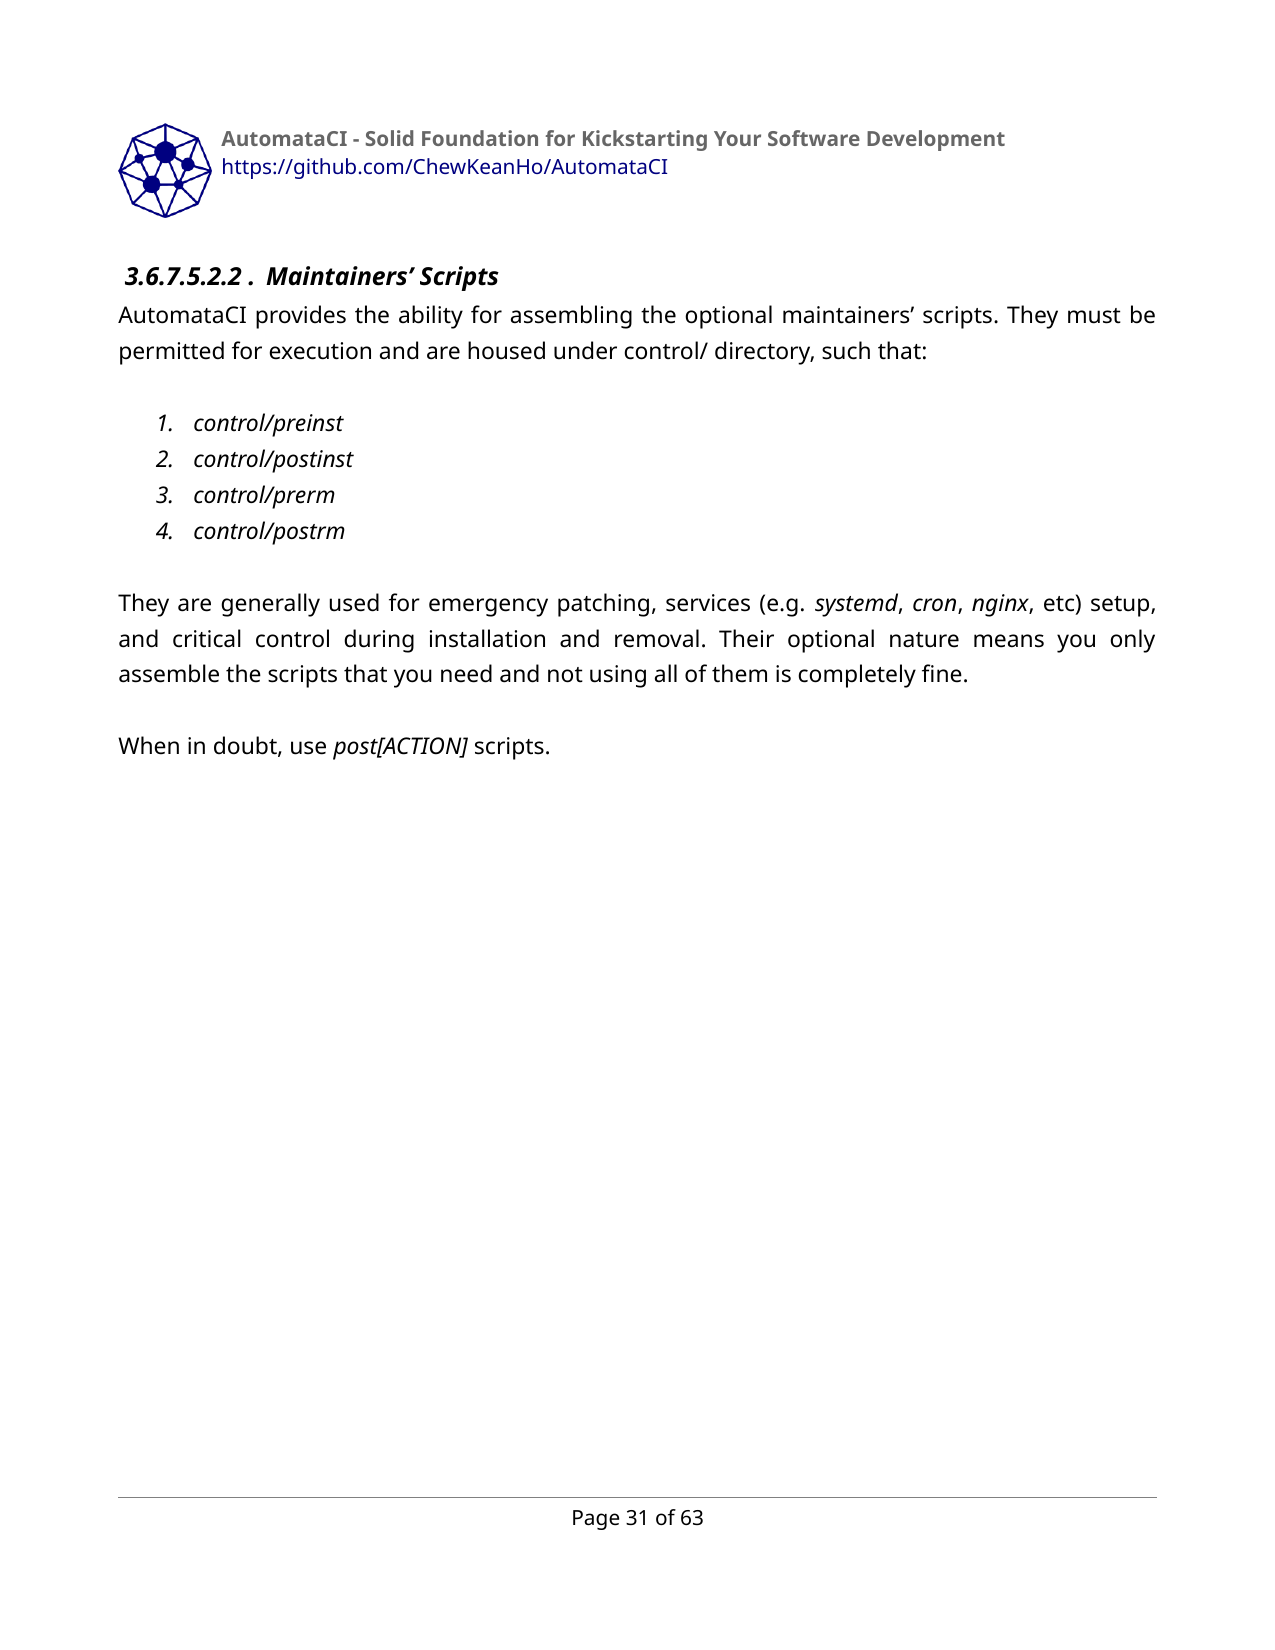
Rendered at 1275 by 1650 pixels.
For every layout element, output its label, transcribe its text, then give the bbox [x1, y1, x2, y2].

list control/postrm [156, 515, 1157, 546]
text AutomataCI provides the ability for assembling the optional maintainers’ scripts. They must be permitted for execution and are housed under control/ directory, such that: [118, 299, 1157, 366]
text They are generally used for emergency patching, services (e.g. systemd, cron, nginx, etc) setup, and critical control during installation and removal. Their optional nature means you only assemble the scripts that you need and not using all of them is completely fine. [118, 587, 1157, 690]
list control/postinst [156, 443, 1157, 474]
list control/preinst [156, 407, 1157, 438]
list control/prerm [156, 479, 1157, 510]
text When in doubt, use post[ACTION] scripts. [118, 730, 1157, 762]
subtitle Maintainers’ Scripts [118, 259, 1157, 293]
picture [118, 123, 212, 218]
